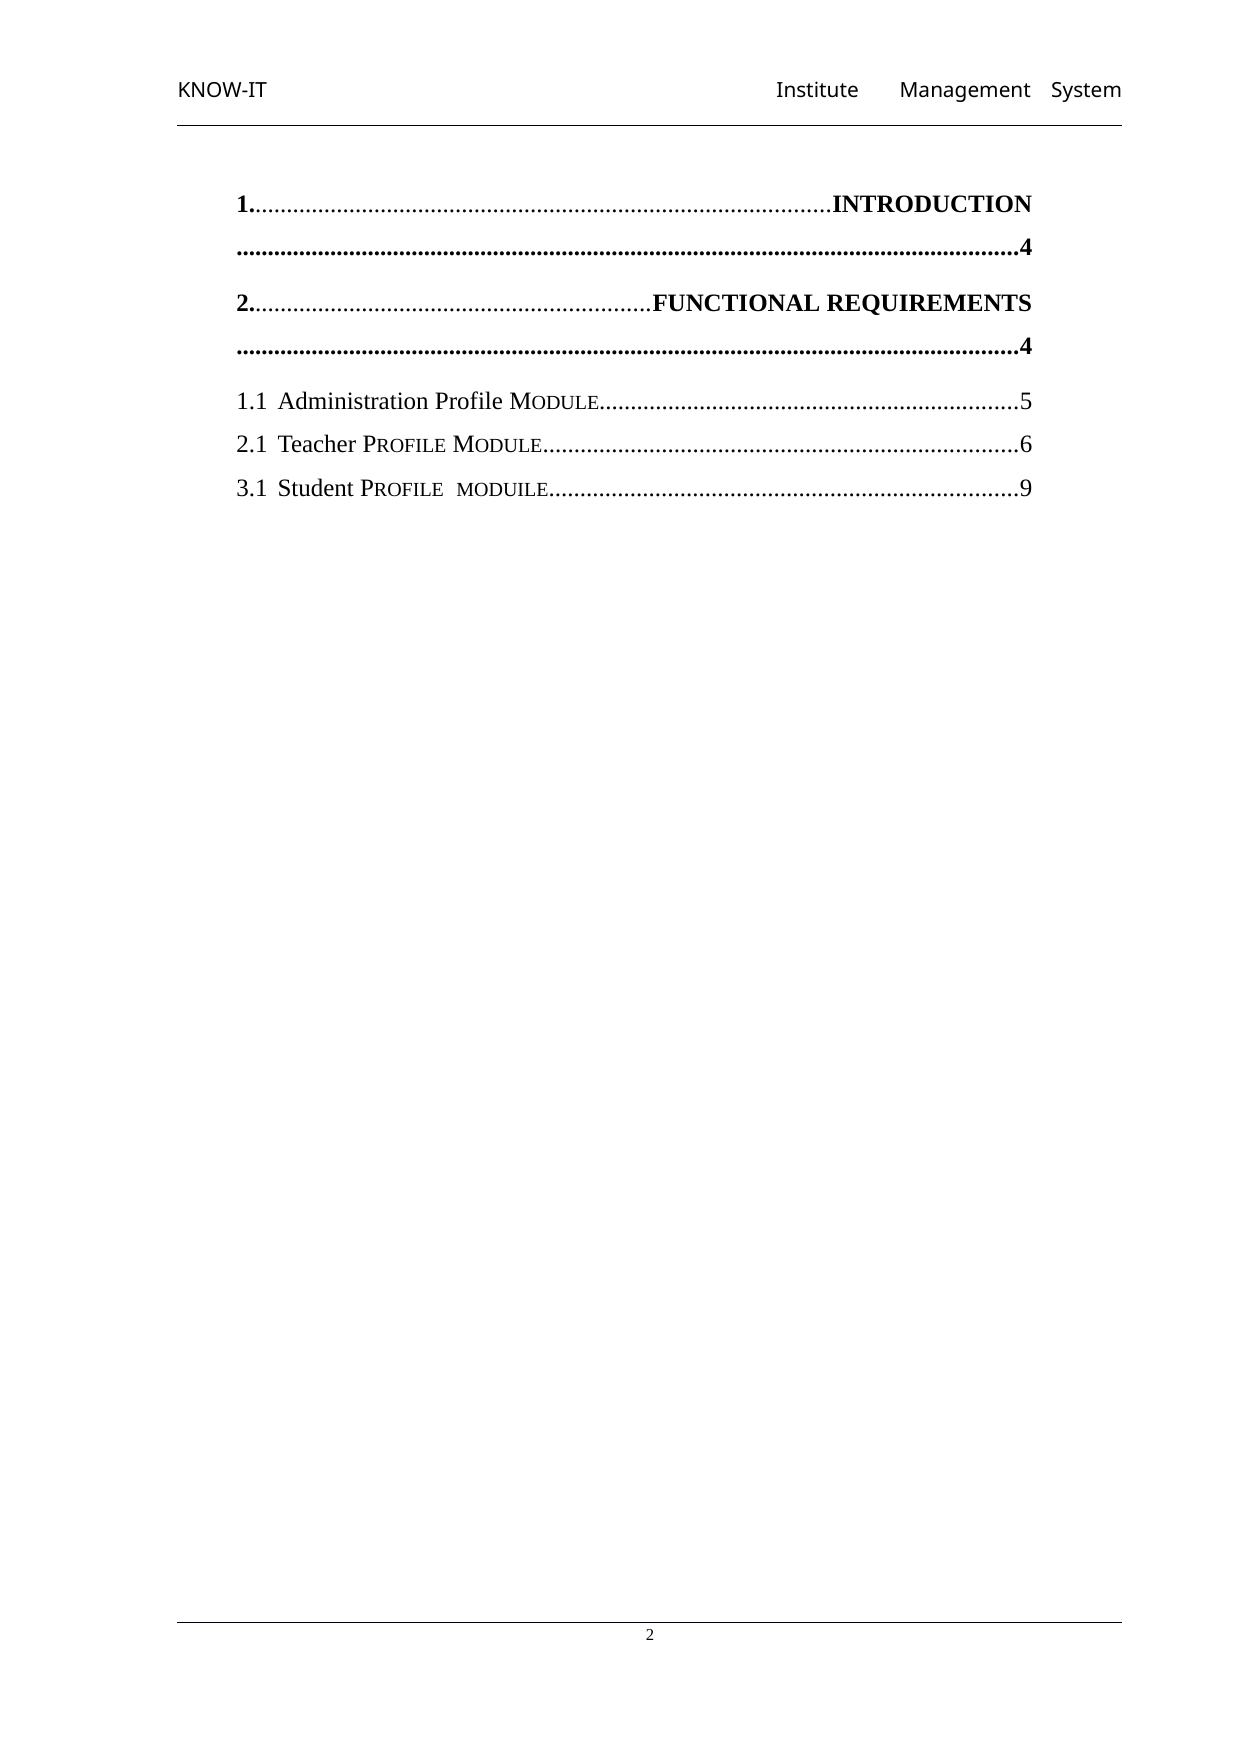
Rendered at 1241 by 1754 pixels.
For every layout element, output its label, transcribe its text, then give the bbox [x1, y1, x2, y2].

text 3.1 Student Profile moduile 9 [236, 473, 1032, 501]
text 1. Introduction 4 [236, 189, 1032, 261]
text 2.1 Teacher Profile Module 6 [236, 429, 1032, 458]
text 2. Functional Requirements 4 [236, 288, 1032, 359]
text 1.1 Administration Profile Module 5 [236, 386, 1032, 415]
